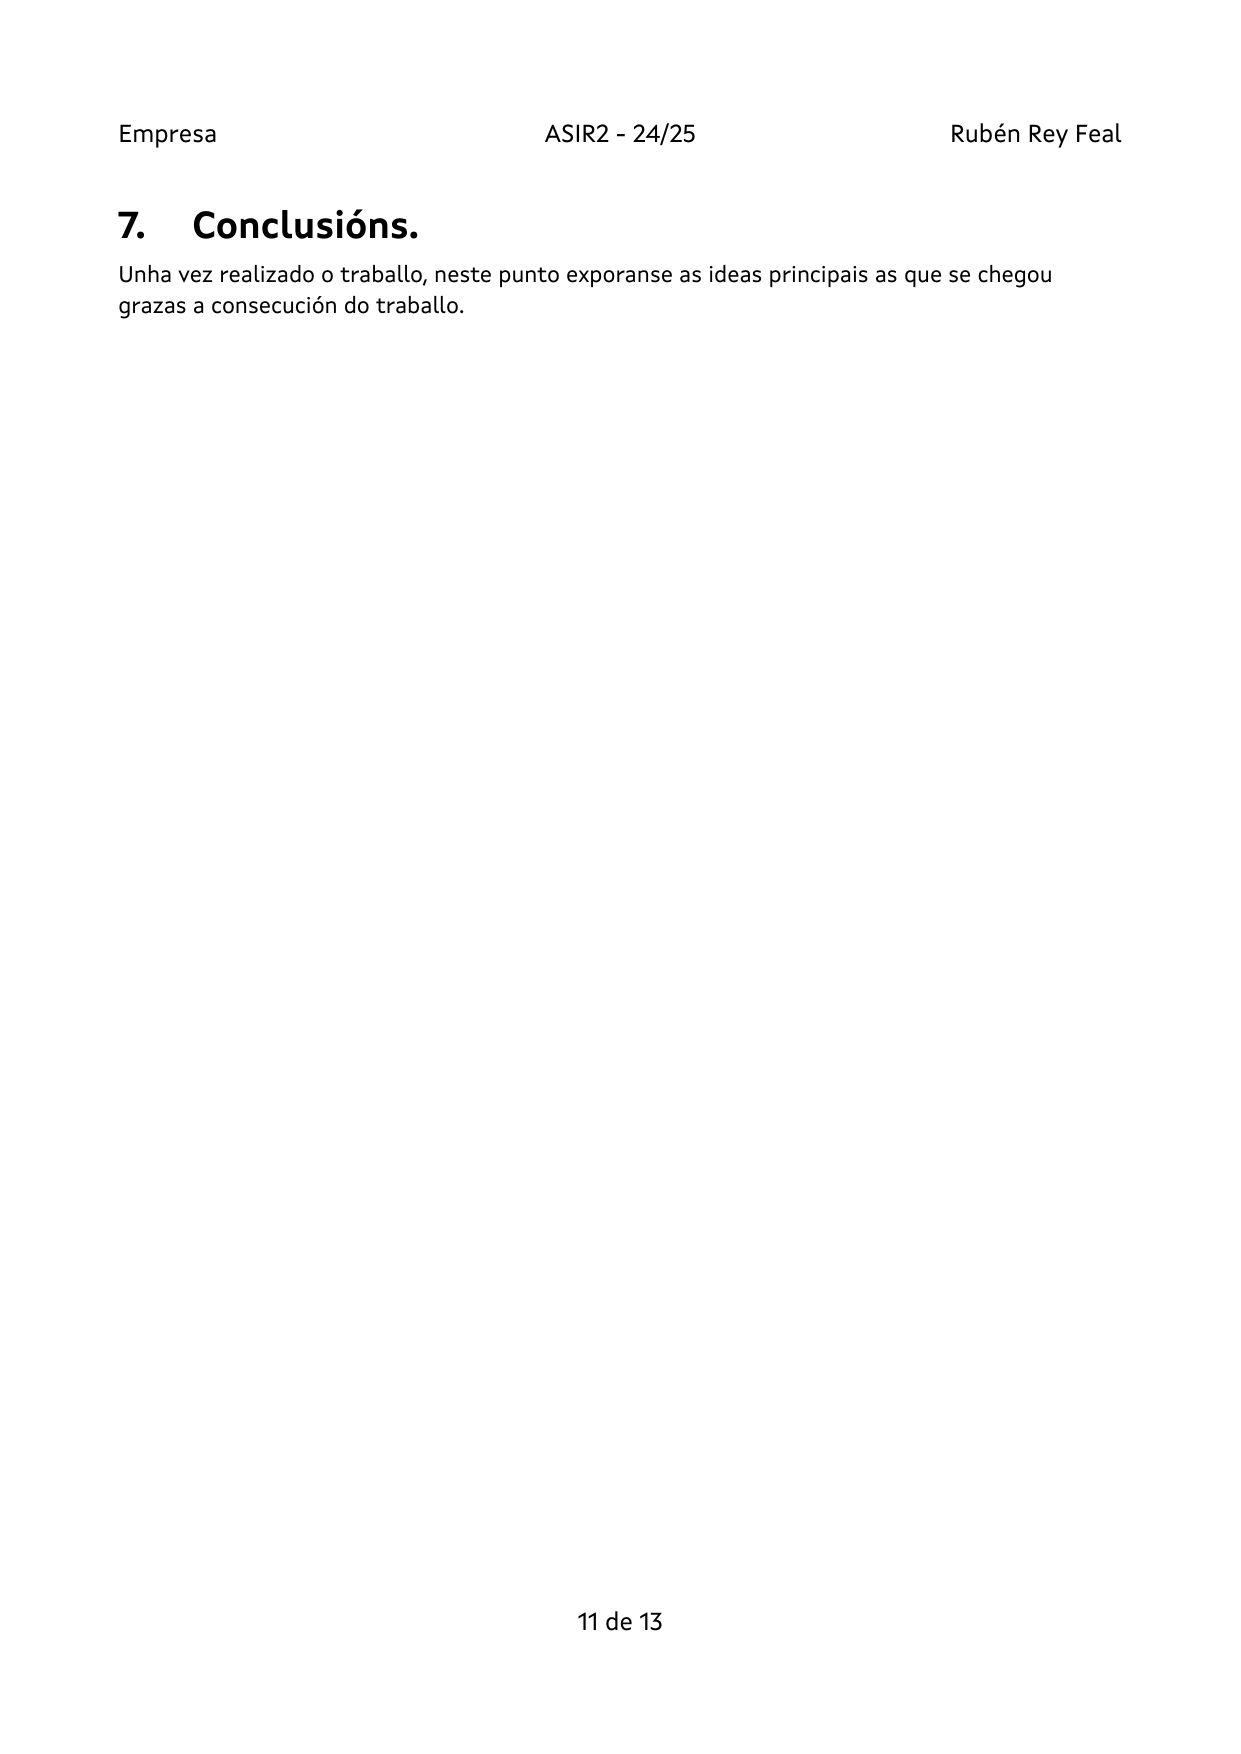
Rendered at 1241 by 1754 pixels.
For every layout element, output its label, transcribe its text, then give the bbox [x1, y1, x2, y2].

text Unha vez realizado o traballo, neste punto exporanse as ideas principais as que se chegou grazas a consecución do traballo. [118, 260, 1122, 319]
subtitle Conclusións. [118, 203, 1122, 248]
